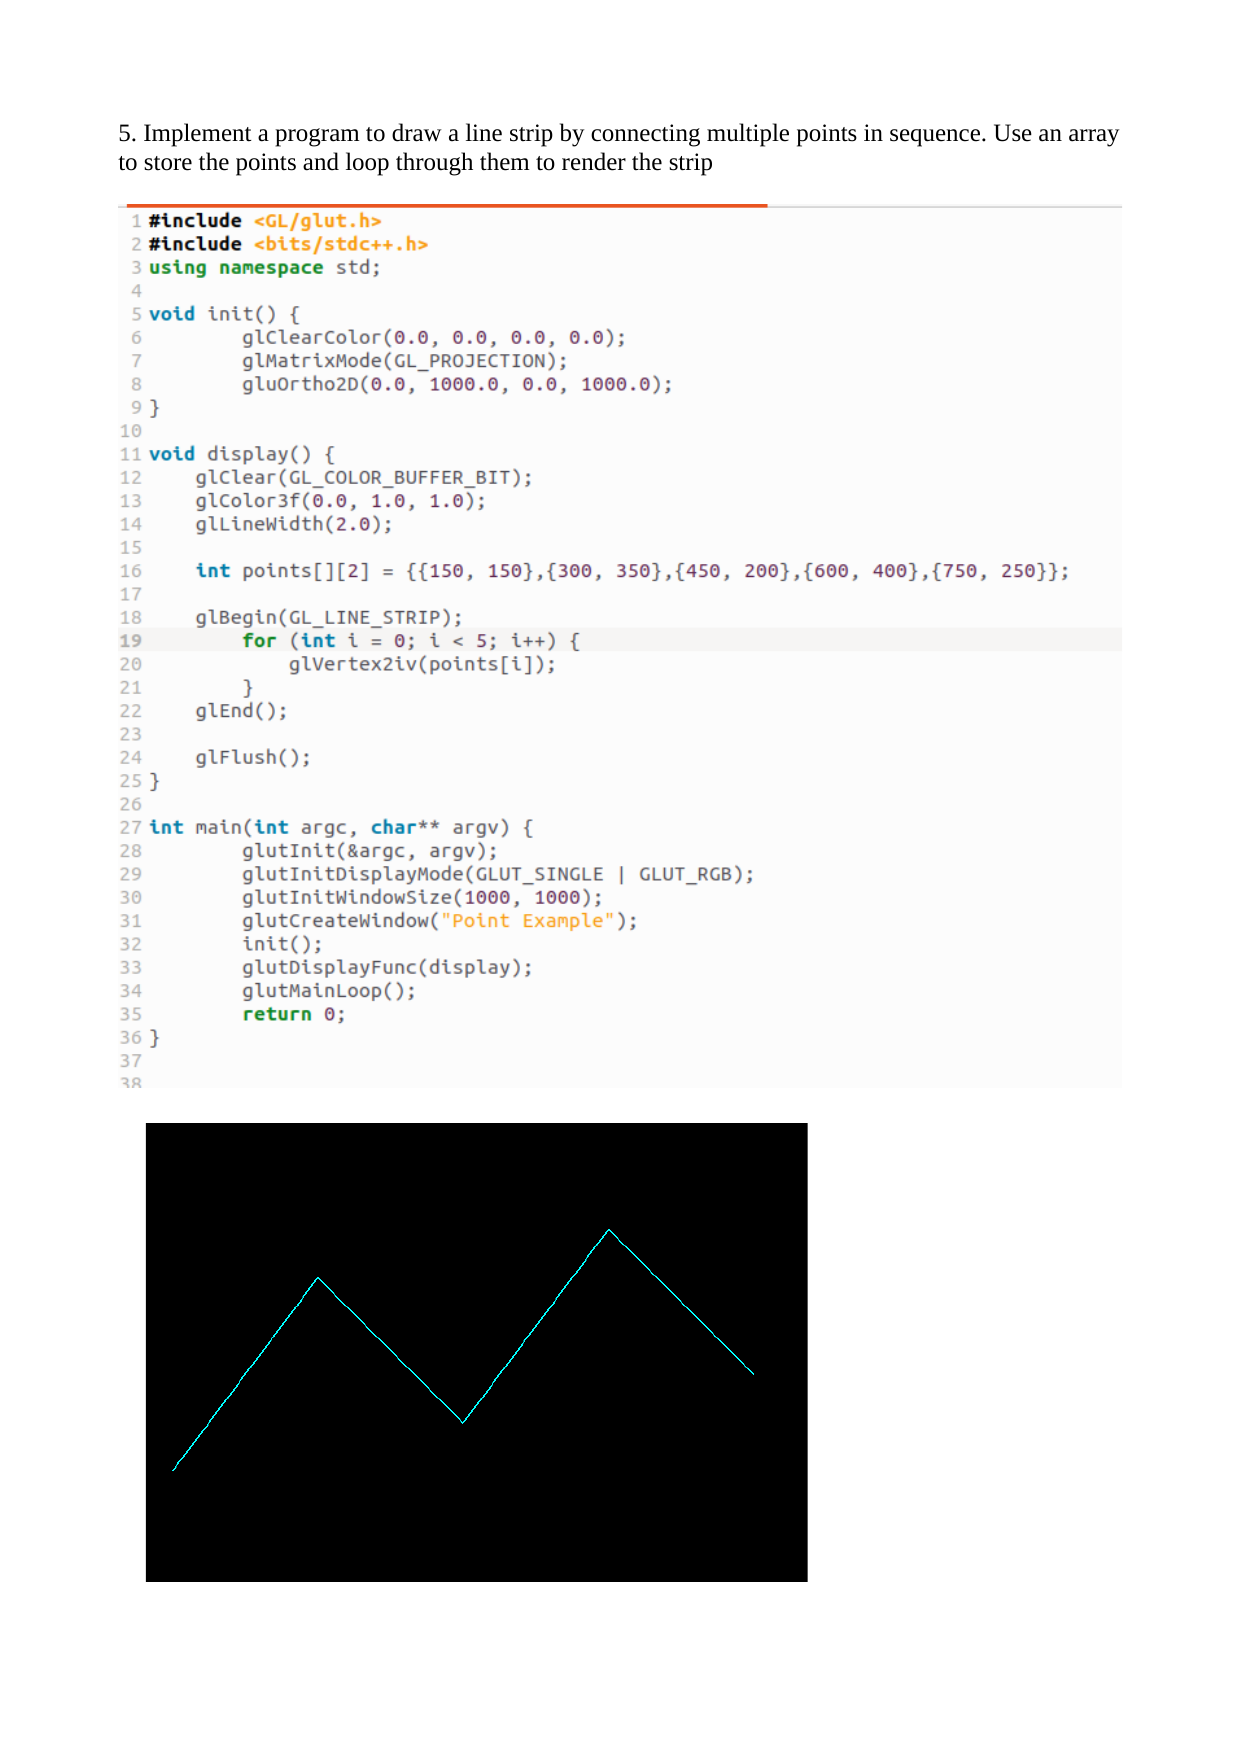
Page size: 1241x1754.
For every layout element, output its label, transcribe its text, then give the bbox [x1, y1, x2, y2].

picture [145, 1123, 808, 1582]
picture [118, 204, 1123, 1088]
text 5. Implement a program to draw a line strip by connecting multiple points in sequence. Use an array to store the points and loop through them to render the strip [118, 118, 1122, 176]
